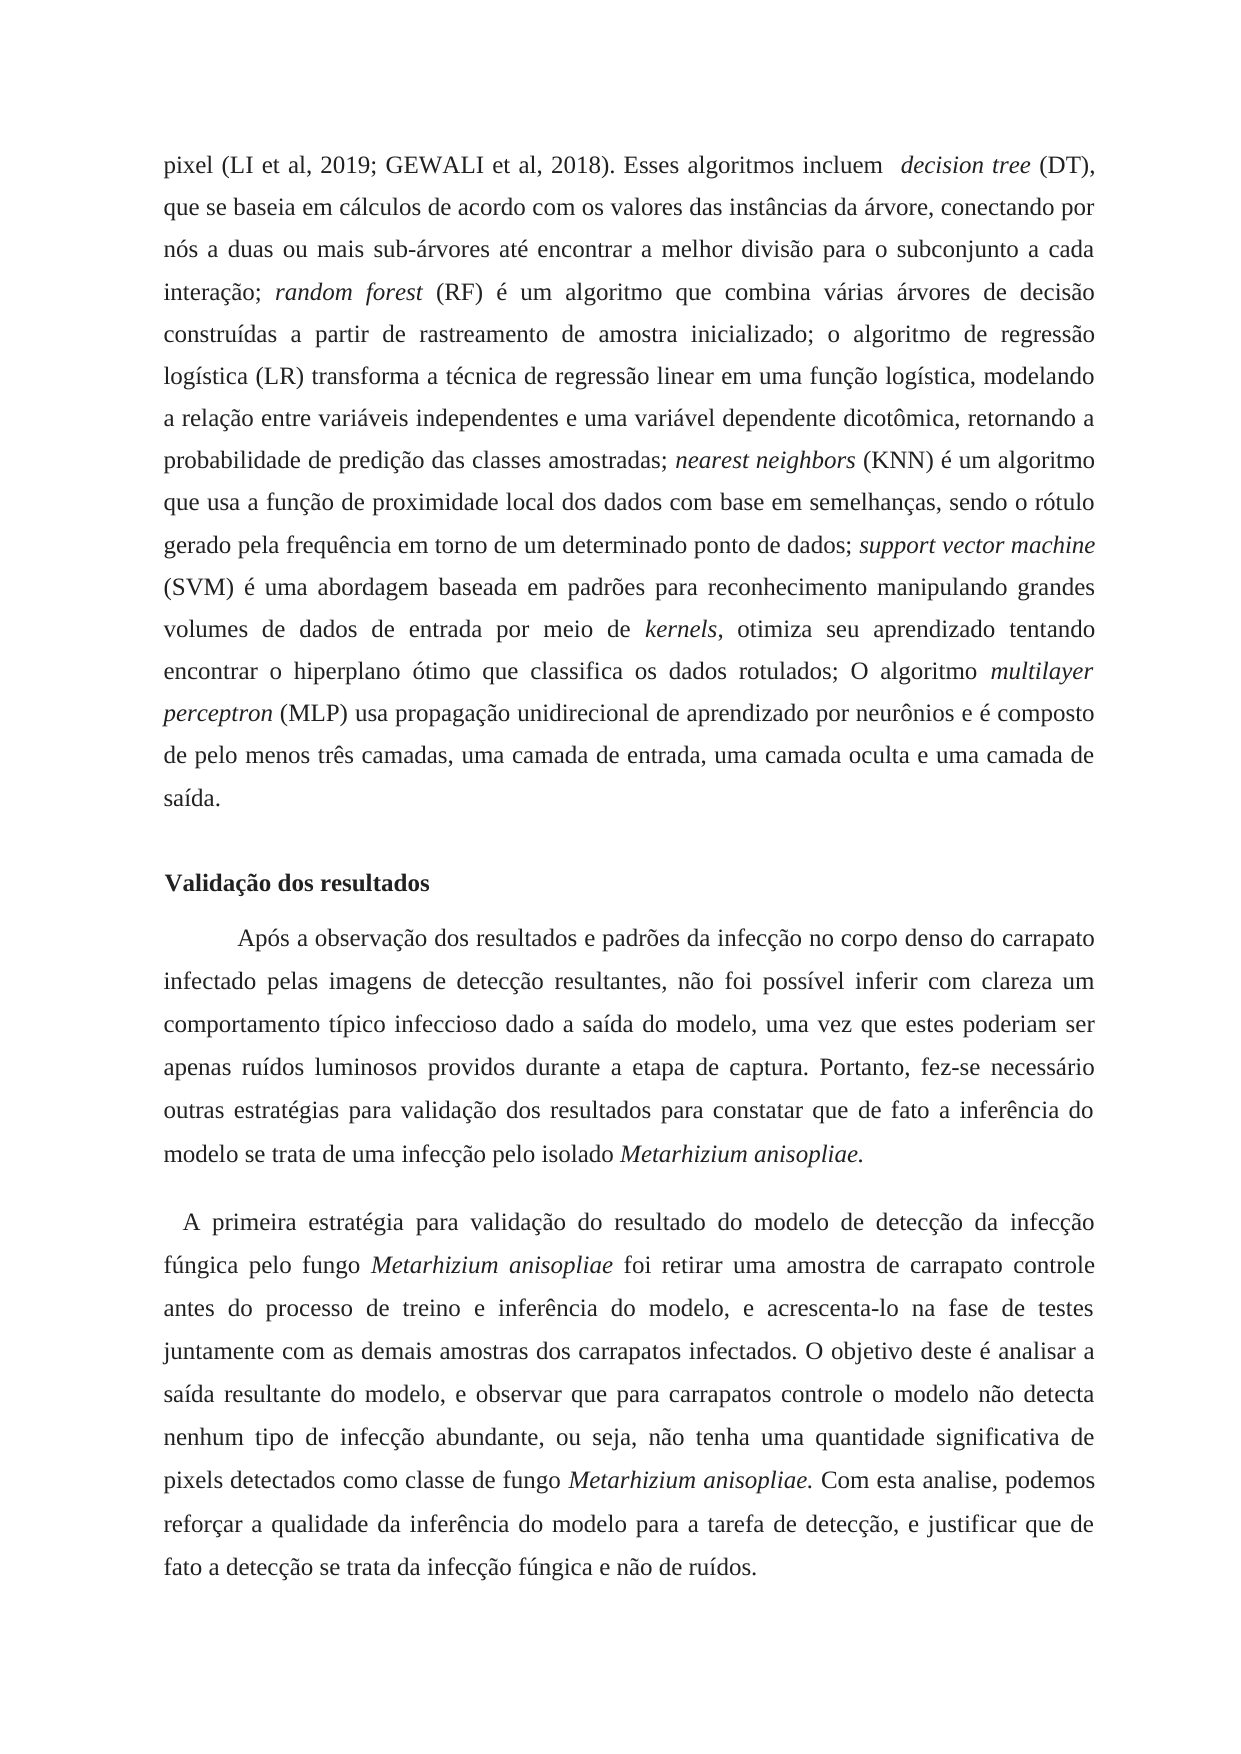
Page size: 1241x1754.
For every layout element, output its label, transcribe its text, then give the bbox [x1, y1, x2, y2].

text Após a observação dos resultados e padrões da infecção no corpo denso do carrapato infectado pelas imagens de detecção resultantes, não foi possível inferir com clareza um comportamento típico infeccioso dado a saída do modelo, uma vez que estes poderiam ser apenas ruídos luminosos providos durante a etapa de captura. Portanto, fez-se necessário outras estratégias para validação dos resultados para constatar que de fato a inferência do modelo se trata de uma infecção pelo isolado Metarhizium anisopliae. [163, 923, 1096, 1167]
text pixel (LI et al, 2019; GEWALI et al, 2018). Esses algoritmos incluem decision tree (DT), que se baseia em cálculos de acordo com os valores das instâncias da árvore, conectando por nós a duas ou mais sub-árvores até encontrar a melhor divisão para o subconjunto a cada interação; random forest (RF) é um algoritmo que combina várias árvores de decisão construídas a partir de rastreamento de amostra inicializado; o algoritmo de regressão logística (LR) transforma a técnica de regressão linear em uma função logística, modelando a relação entre variáveis independentes e uma variável dependente dicotômica, retornando a probabilidade de predição das classes amostradas; nearest neighbors (KNN) é um algoritmo que usa a função de proximidade local dos dados com base em semelhanças, sendo o rótulo gerado pela frequência em torno de um determinado ponto de dados; support vector machine (SVM) é uma abordagem baseada em padrões para reconhecimento manipulando grandes volumes de dados de entrada por meio de kernels, otimiza seu aprendizado tentando encontrar o hiperplano ótimo que classifica os dados rotulados; O algoritmo multilayer perceptron (MLP) usa propagação unidirecional de aprendizado por neurônios e é composto de pelo menos três camadas, uma camada de entrada, uma camada oculta e uma camada de saída. [163, 150, 1096, 812]
text A primeira estratégia para validação do resultado do modelo de detecção da infecção fúngica pelo fungo Metarhizium anisopliae foi retirar uma amostra de carrapato controle antes do processo de treino e inferência do modelo, e acrescenta-lo na fase de testes juntamente com as demais amostras dos carrapatos infectados. O objetivo deste é analisar a saída resultante do modelo, e observar que para carrapatos controle o modelo não detecta nenhum tipo de infecção abundante, ou seja, não tenha uma quantidade significativa de pixels detectados como classe de fungo Metarhizium anisopliae. Com esta analise, podemos reforçar a qualidade da inferência do modelo para a tarefa de detecção, e justificar que de fato a detecção se trata da infecção fúngica e não de ruídos. [163, 1207, 1096, 1581]
subtitle Validação dos resultados [164, 868, 1096, 897]
